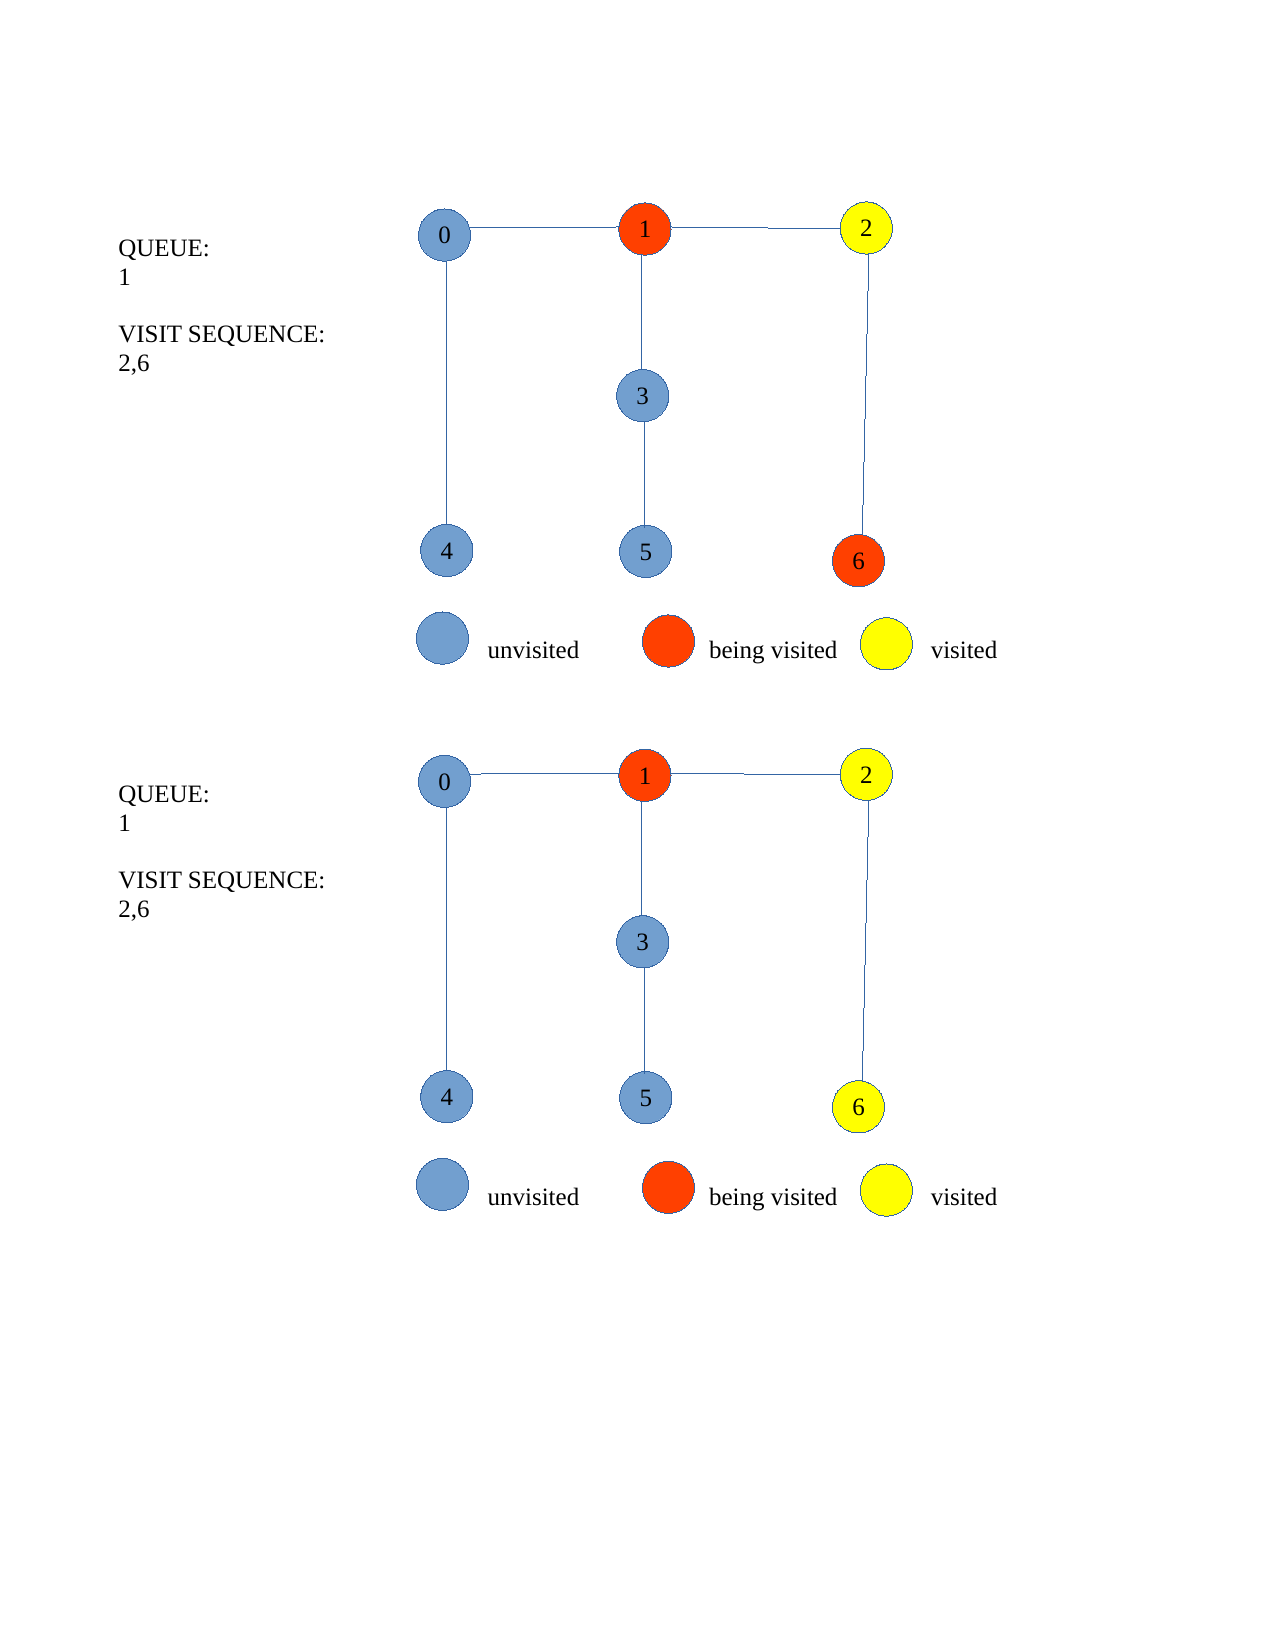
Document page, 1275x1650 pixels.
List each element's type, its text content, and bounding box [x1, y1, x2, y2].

text [447, 866, 641, 894]
text [447, 319, 641, 348]
text [118, 1182, 438, 1211]
text 2,6 [642, 894, 1157, 1096]
text 2,6 [118, 348, 446, 549]
text [642, 262, 868, 291]
text [642, 866, 1157, 894]
text [447, 808, 641, 837]
text QUEUE: [869, 233, 1157, 262]
text 2,6 [447, 894, 644, 1096]
text [642, 319, 1157, 348]
text [118, 636, 434, 664]
text [447, 262, 641, 291]
text QUEUE: [642, 779, 868, 808]
text [869, 808, 1157, 837]
text 2,6 [447, 348, 644, 549]
text QUEUE: [447, 233, 641, 262]
text QUEUE: [118, 779, 440, 808]
text 1 [118, 262, 446, 291]
text being visited [682, 1182, 869, 1211]
text unvisited [447, 1182, 655, 1211]
text 2,6 [118, 894, 446, 1096]
text unvisited [450, 636, 654, 664]
text QUEUE: [449, 779, 641, 808]
text QUEUE: [118, 233, 442, 262]
text 2,6 [642, 348, 1157, 549]
text being visited [683, 636, 868, 664]
text VISIT SEQUENCE: [118, 319, 446, 348]
text QUEUE: [869, 779, 1157, 808]
text visited [904, 636, 1157, 664]
text VISIT SEQUENCE: [118, 866, 446, 894]
text 1 [118, 808, 446, 837]
text visited [904, 1182, 1157, 1211]
text [869, 262, 1157, 291]
text QUEUE: [642, 233, 868, 262]
text [642, 808, 868, 837]
